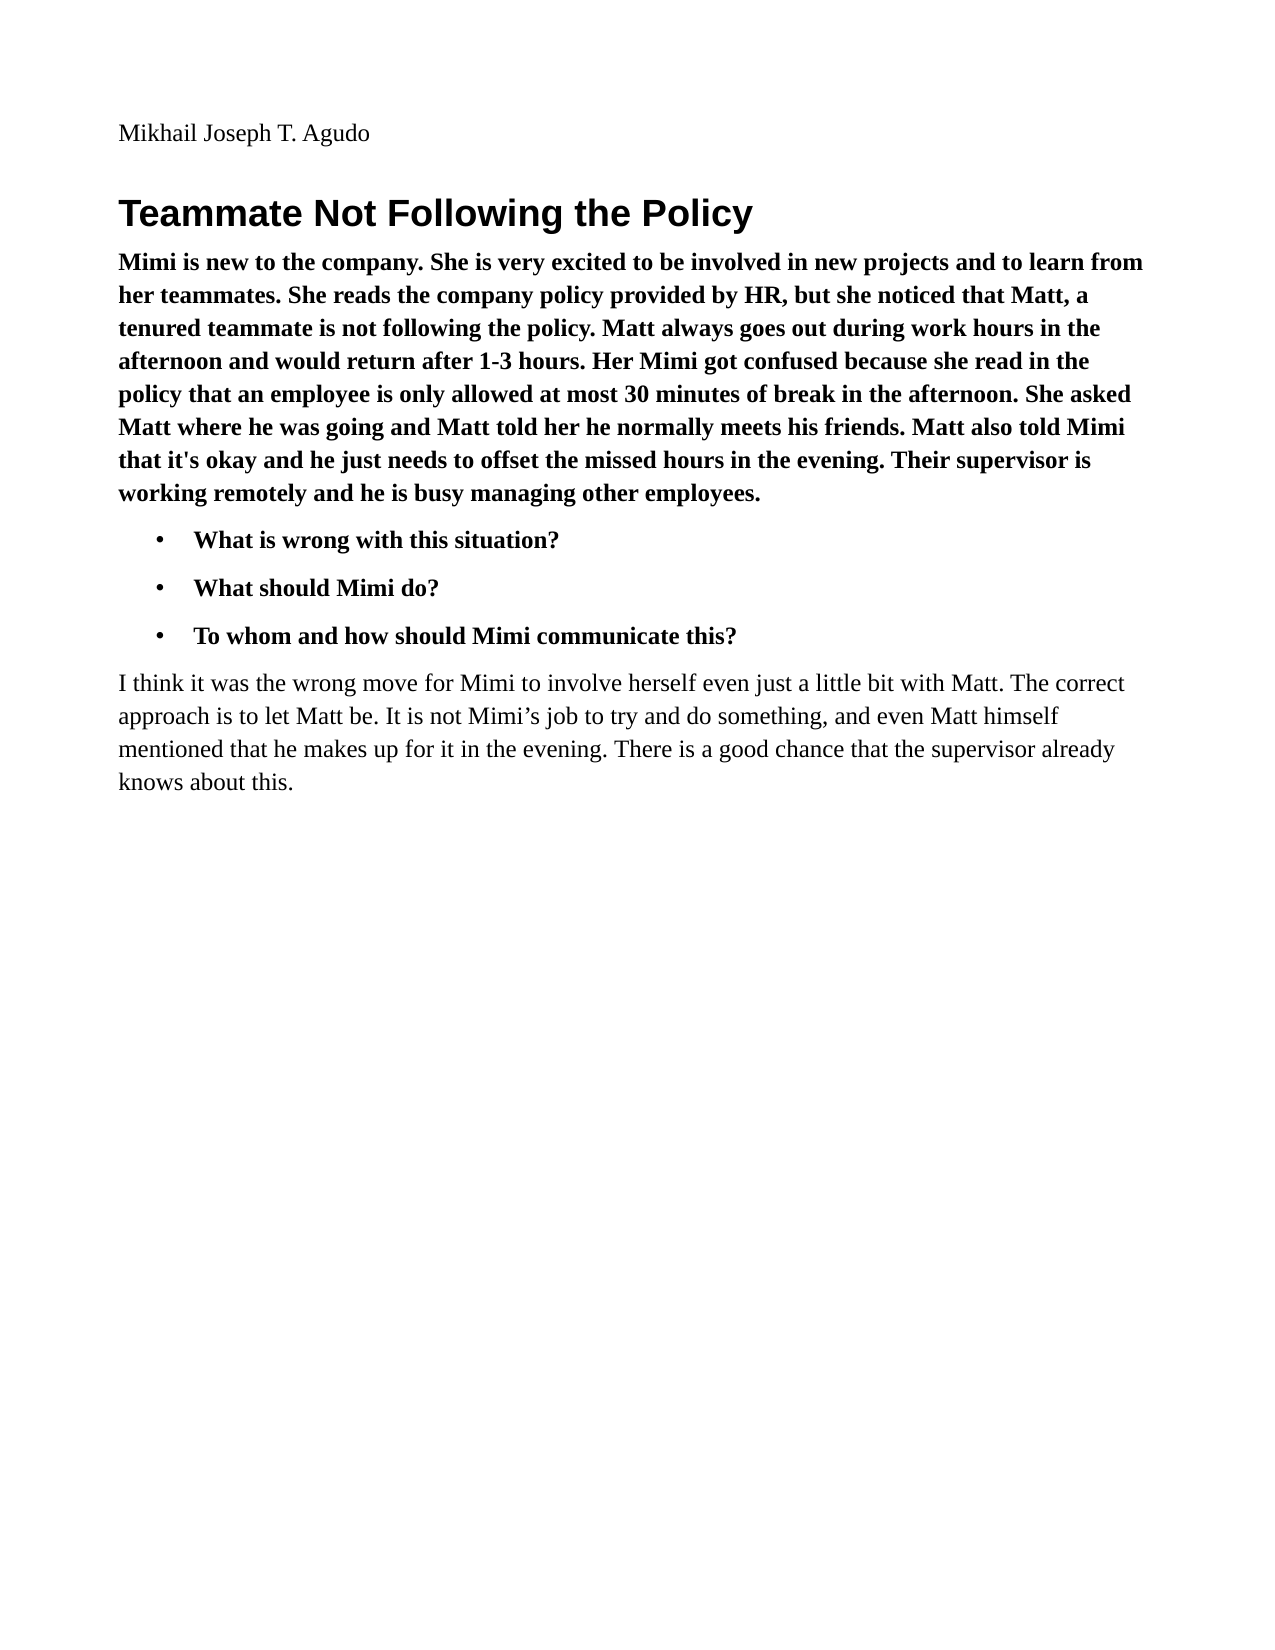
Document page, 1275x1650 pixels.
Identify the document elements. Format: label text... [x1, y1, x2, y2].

list What should Mimi do? [156, 573, 1157, 602]
subtitle Teammate Not Following the Policy [118, 191, 1157, 234]
text Mikhail Joseph T. Agudo [118, 118, 1157, 147]
text Mimi is new to the company. She is very excited to be involved in new projects and to learn from her teammates. She reads the company policy provided by HR, but she noticed that Matt, a tenured teammate is not following the policy. Matt always goes out during work hours in the afternoon and would return after 1-3 hours. Her Mimi got confused because she read in the policy that an employee is only allowed at most 30 minutes of break in the afternoon. She asked Matt where he was going and Matt told her he normally meets his friends. Matt also told Mimi that it's okay and he just needs to offset the missed hours in the evening. Their supervisor is working remotely and he is busy managing other employees. [118, 247, 1157, 507]
list To whom and how should Mimi communicate this? [156, 621, 1157, 649]
text I think it was the wrong move for Mimi to involve herself even just a little bit with Matt. The correct approach is to let Matt be. It is not Mimi’s job to try and do something, and even Matt himself mentioned that he makes up for it in the evening. There is a good chance that the supervisor already knows about this. [118, 668, 1157, 796]
list What is wrong with this situation? [156, 526, 1157, 554]
